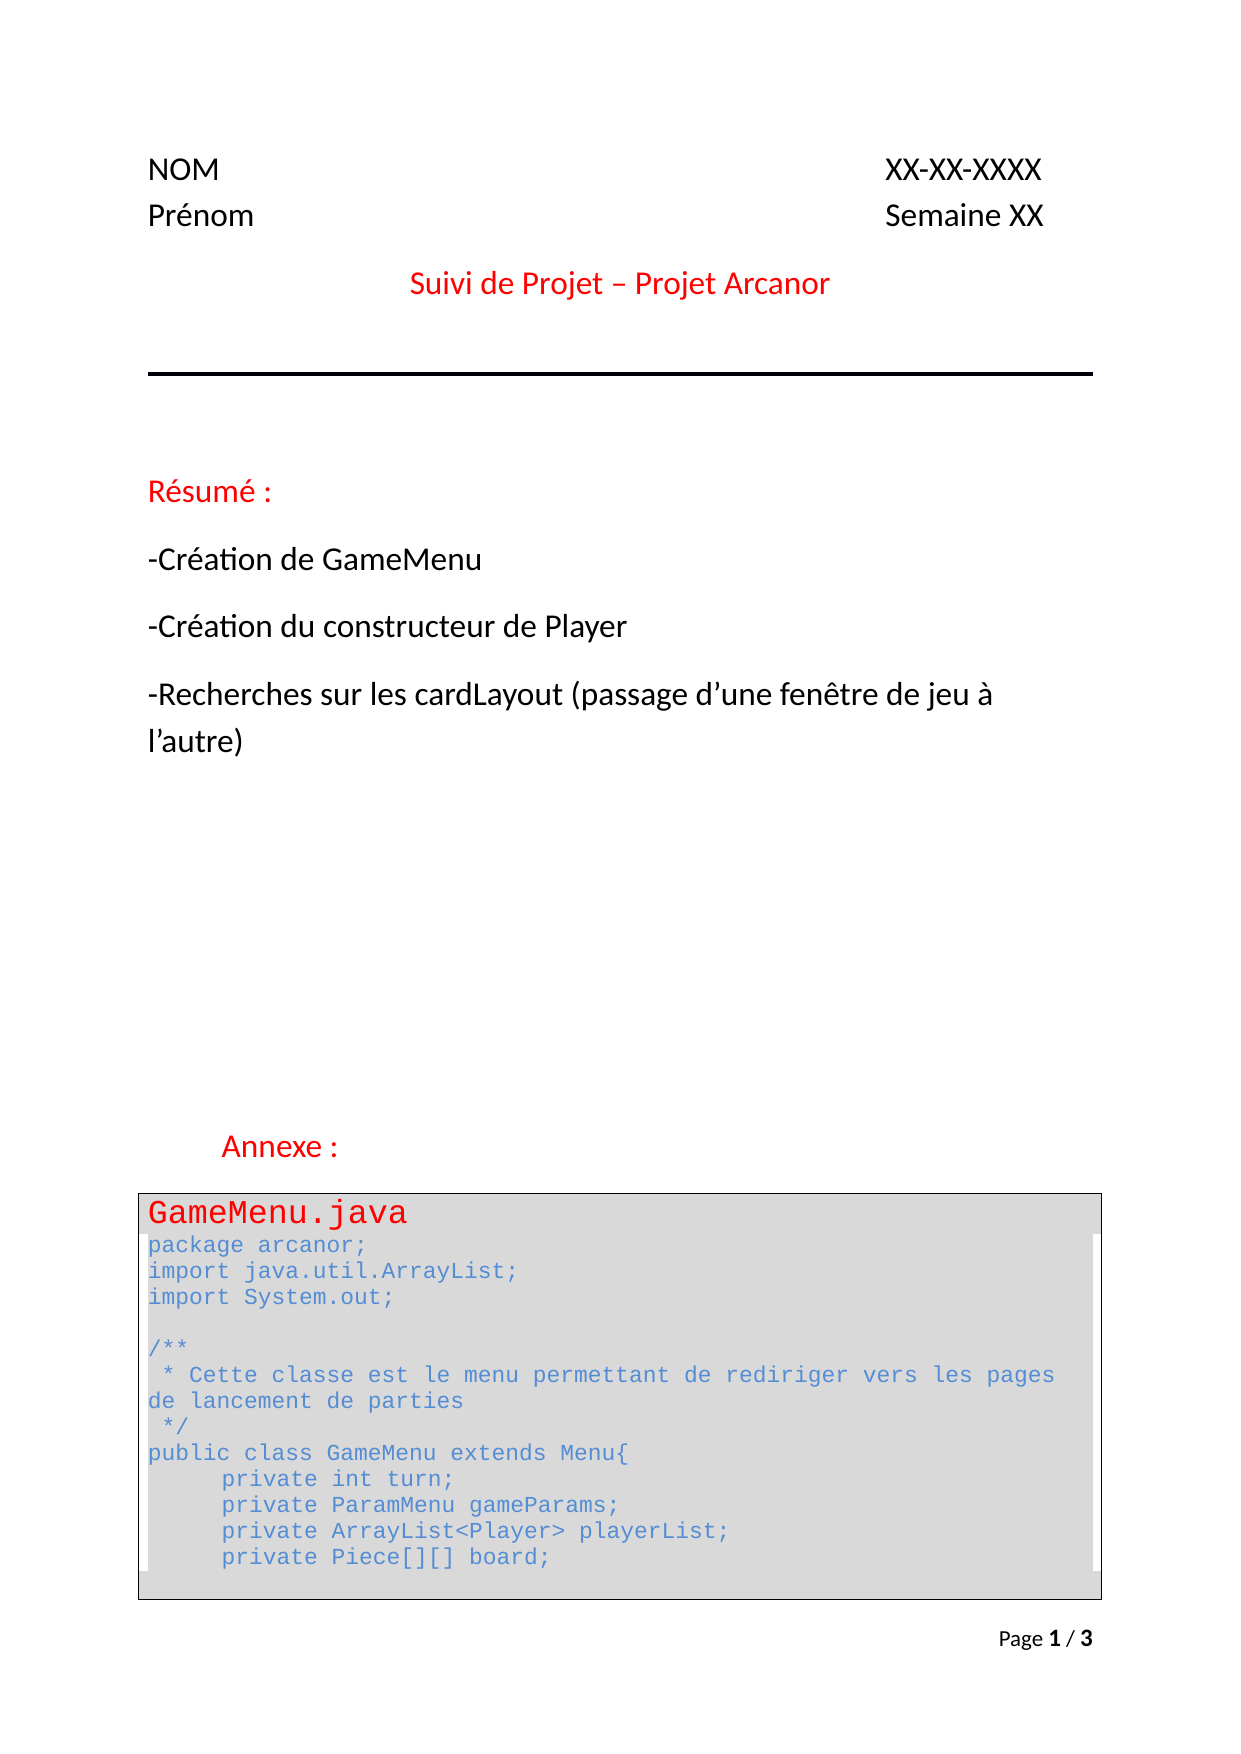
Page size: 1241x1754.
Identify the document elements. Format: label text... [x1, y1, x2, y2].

text Suivi de Projet – Projet Arcanor [148, 262, 1093, 303]
text package arcanor; [148, 1234, 1093, 1260]
text Annexe : [148, 1125, 1093, 1166]
text -Création du constructeur de Player [148, 605, 1093, 646]
text private ArrayList<Player> playerList; [148, 1519, 1093, 1545]
text NOM XX-XX-XXXX Prénom Semaine XX [148, 148, 1093, 235]
text public class GameMenu extends Menu{ [148, 1441, 1093, 1467]
text -Création de GameMenu [148, 538, 1093, 578]
text */ [148, 1415, 1093, 1441]
text private int turn; [148, 1467, 1093, 1493]
text private Piece[][] board; [148, 1545, 1093, 1568]
text * Cette classe est le menu permettant de rediriger vers les pages de lancement de parties [148, 1363, 1093, 1415]
text private ParamMenu gameParams; [148, 1493, 1093, 1519]
text GameMenu.java [139, 1194, 1101, 1234]
text /** [148, 1337, 1093, 1363]
text import java.util.ArrayList; [148, 1260, 1093, 1286]
text import System.out; [148, 1286, 1093, 1312]
text -Recherches sur les cardLayout (passage d’une fenêtre de jeu à l’autre) [148, 673, 1093, 760]
text Résumé : [148, 470, 1093, 511]
